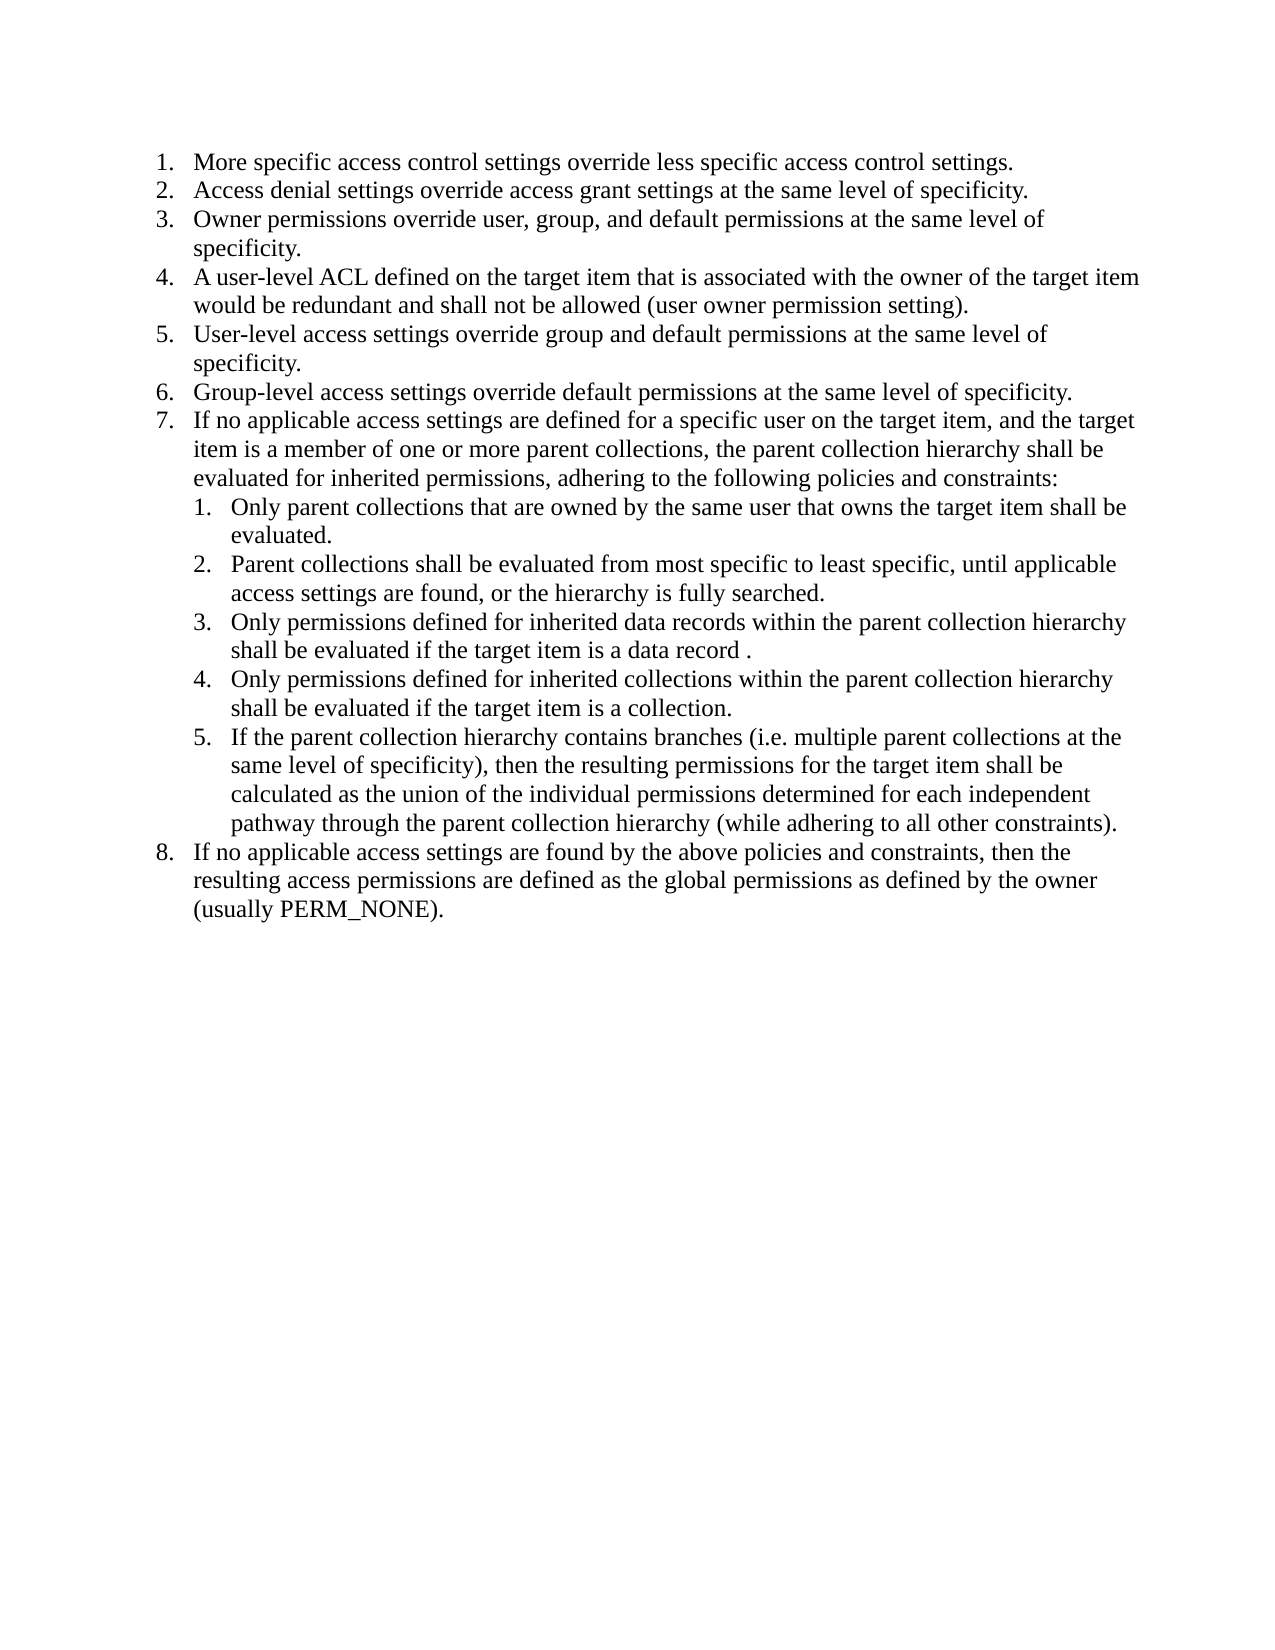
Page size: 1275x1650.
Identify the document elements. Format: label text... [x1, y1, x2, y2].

list User-level access settings override group and default permissions at the same level of specificity. [156, 319, 1157, 377]
list Parent collections shall be evaluated from most specific to least specific, until applicable access settings are found, or the hierarchy is fully searched. [193, 549, 1157, 607]
list If no applicable access settings are defined for a specific user on the target item, and the target item is a member of one or more parent collections, the parent collection hierarchy shall be evaluated for inherited permissions, adhering to the following policies and constraints: [156, 406, 1157, 492]
list Group-level access settings override default permissions at the same level of specificity. [156, 377, 1157, 406]
list More specific access control settings override less specific access control settings. [156, 147, 1157, 176]
list A user-level ACL defined on the target item that is associated with the owner of the target item would be redundant and shall not be allowed (user owner permission setting). [156, 262, 1157, 319]
list If the parent collection hierarchy contains branches (i.e. multiple parent collections at the same level of specificity), then the resulting permissions for the target item shall be calculated as the union of the individual permissions determined for each independent pathway through the parent collection hierarchy (while adhering to all other constraints). [193, 722, 1157, 837]
list Only permissions defined for inherited collections within the parent collection hierarchy shall be evaluated if the target item is a collection. [193, 664, 1157, 722]
list Only parent collections that are owned by the same user that owns the target item shall be evaluated. [193, 492, 1157, 549]
list If no applicable access settings are found by the above policies and constraints, then the resulting access permissions are defined as the global permissions as defined by the owner (usually PERM_NONE). [156, 837, 1157, 923]
list Owner permissions override user, group, and default permissions at the same level of specificity. [156, 204, 1157, 262]
list Access denial settings override access grant settings at the same level of specificity. [156, 176, 1157, 204]
list Only permissions defined for inherited data records within the parent collection hierarchy shall be evaluated if the target item is a data record . [193, 607, 1157, 664]
